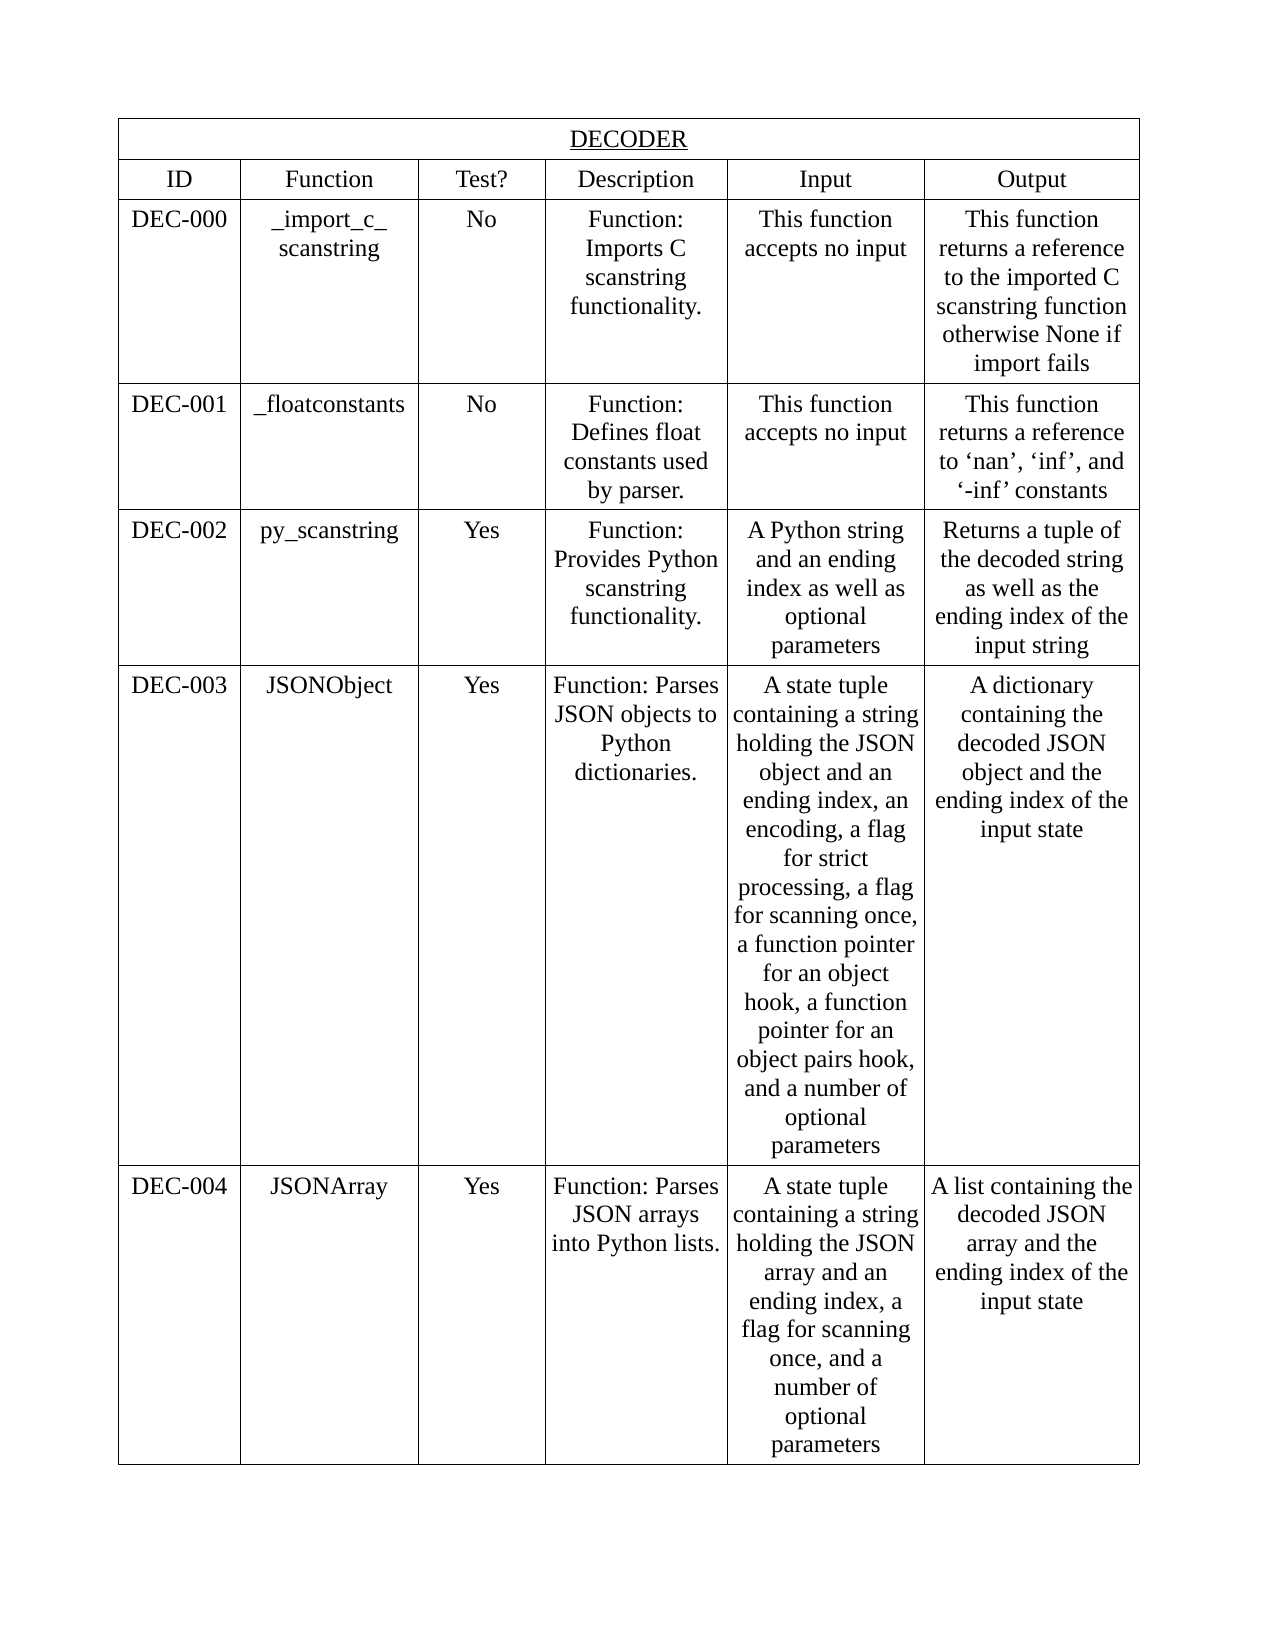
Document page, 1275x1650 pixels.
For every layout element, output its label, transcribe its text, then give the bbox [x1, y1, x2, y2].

table_cell Function: Parses JSON objects to Python dictionaries. [546, 666, 727, 1165]
table_cell A state tuple containing a string holding the JSON array and an ending index, a flag for scanning once, and a number of optional parameters [728, 1166, 924, 1464]
table_cell Yes [419, 510, 545, 665]
table_cell Yes [419, 666, 545, 1165]
table_cell Function: Defines float constants used by parser. [546, 384, 727, 509]
table_cell Test? [419, 160, 545, 199]
table_cell Input [728, 160, 924, 199]
table_cell No [419, 200, 545, 383]
table_cell DEC-004 [119, 1166, 240, 1464]
table_cell This function returns a reference to ‘nan’, ‘inf’, and ‘-inf’ constants [925, 384, 1139, 509]
table_cell Output [925, 160, 1139, 199]
table_cell A state tuple containing a string holding the JSON object and an ending index, an encoding, a flag for strict processing, a flag for scanning once, a function pointer for an object hook, a function pointer for an object pairs hook, and a number of optional parameters [728, 666, 924, 1165]
table_cell A Python string and an ending index as well as optional parameters [728, 510, 924, 665]
table_cell Returns a tuple of the decoded string as well as the ending index of the input string [925, 510, 1139, 665]
table_cell A dictionary containing the decoded JSON object and the ending index of the input state [925, 666, 1139, 1165]
table_cell Function: Parses JSON arrays into Python lists. [546, 1166, 727, 1464]
table_cell A list containing the decoded JSON array and the ending index of the input state [925, 1166, 1139, 1464]
table_cell This function accepts no input [728, 384, 924, 509]
table_cell _import_c_ scanstring [241, 200, 418, 383]
table_cell No [419, 384, 545, 509]
table_cell _floatconstants [241, 384, 418, 509]
table_cell DEC-003 [119, 666, 240, 1165]
table_cell Yes [419, 1166, 545, 1464]
table_cell Function: Imports C scanstring functionality. [546, 200, 727, 383]
table_cell DEC-000 [119, 200, 240, 383]
table_header DECODER [119, 119, 1139, 158]
table_cell This function returns a reference to the imported C scanstring function otherwise None if import fails [925, 200, 1139, 383]
table_cell Description [546, 160, 727, 199]
table_cell JSONObject [241, 666, 418, 1165]
table_cell DEC-002 [119, 510, 240, 665]
table_cell This function accepts no input [728, 200, 924, 383]
table_cell Function: Provides Python scanstring functionality. [546, 510, 727, 665]
table_cell Function [241, 160, 418, 199]
table_cell JSONArray [241, 1166, 418, 1464]
table_cell ID [119, 160, 240, 199]
table_cell DEC-001 [119, 384, 240, 509]
table_cell py_scanstring [241, 510, 418, 665]
